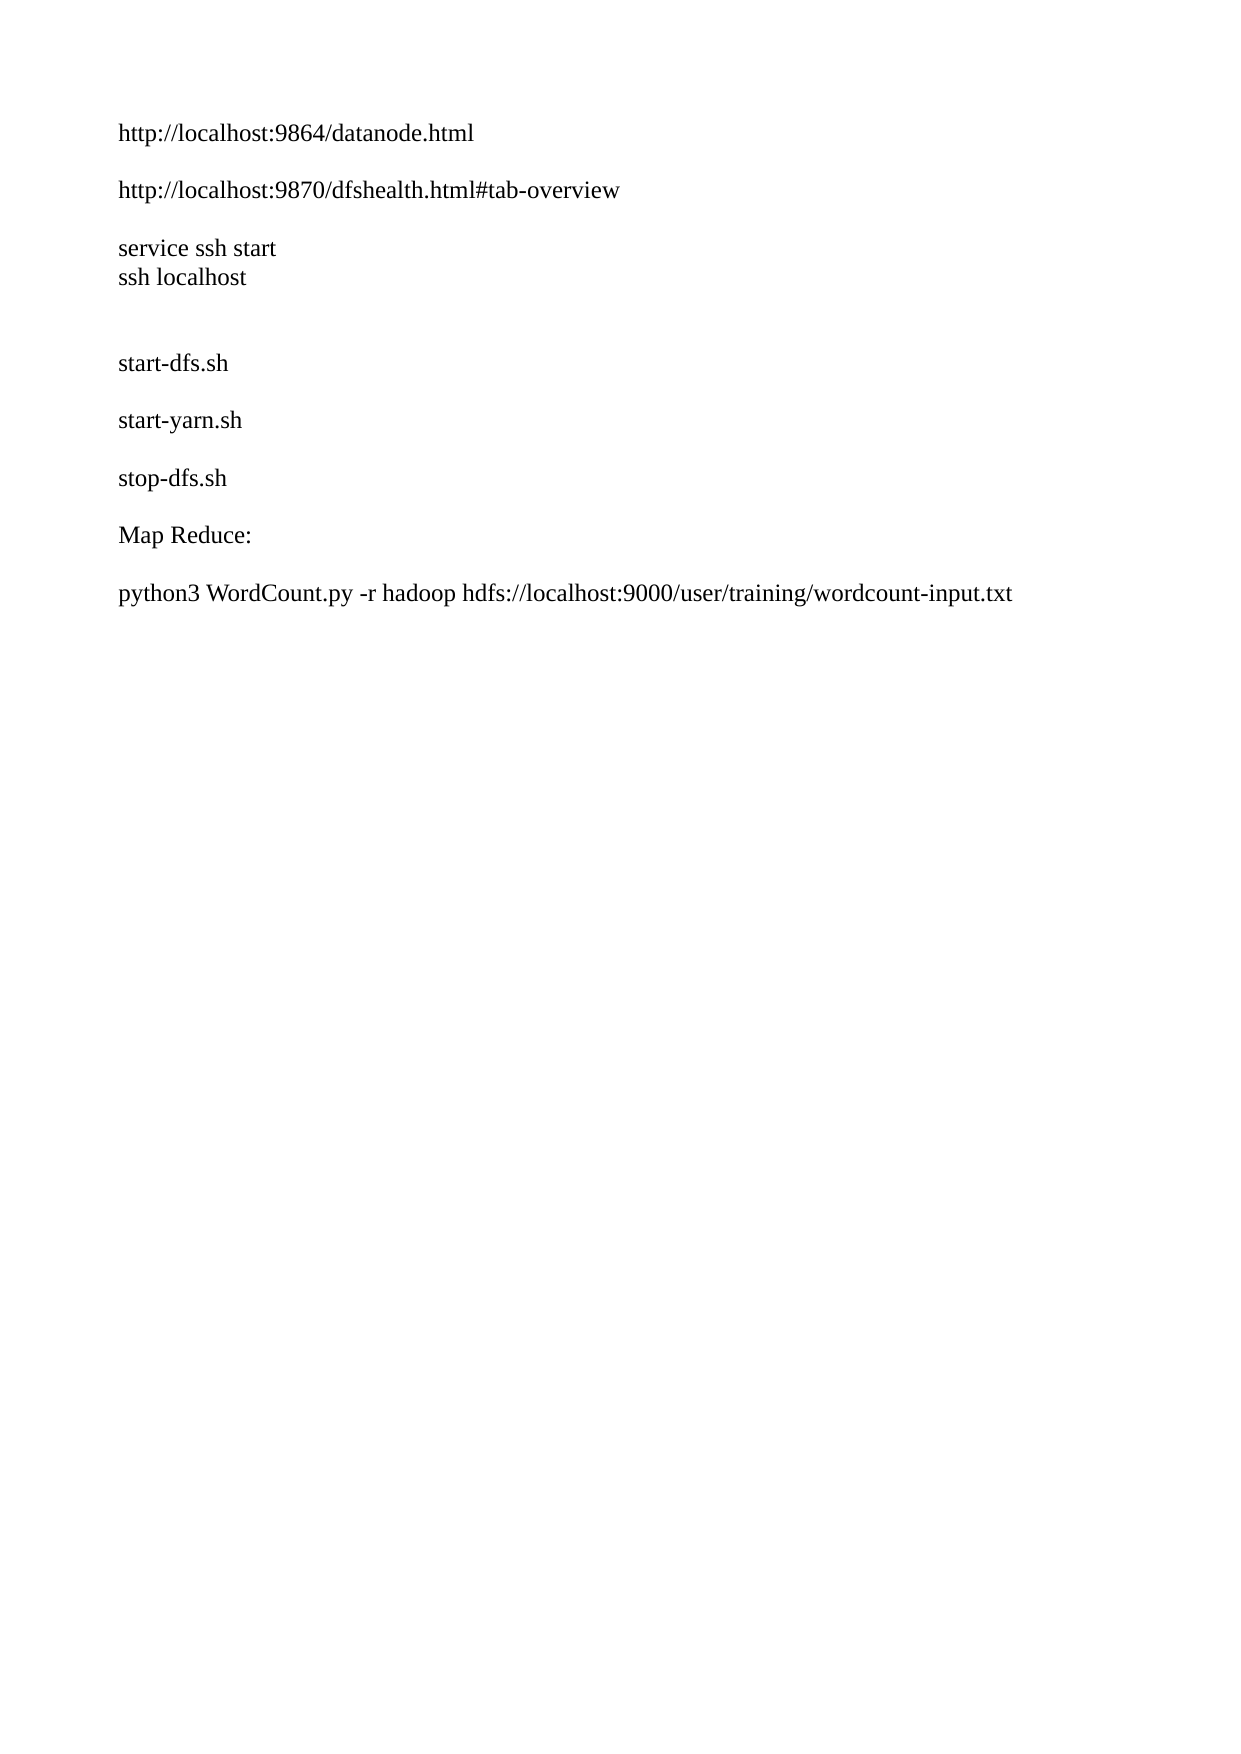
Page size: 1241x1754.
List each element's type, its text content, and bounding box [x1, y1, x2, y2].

text python3 WordCount.py -r hadoop hdfs://localhost:9000/user/training/wordcount-input.txt [118, 578, 1122, 607]
text start-dfs.sh [118, 348, 1122, 377]
text http://localhost:9870/dfshealth.html#tab-overview [118, 176, 1122, 204]
text http://localhost:9864/datanode.html [118, 118, 1122, 147]
text service ssh start [118, 233, 1122, 262]
text Map Reduce: [118, 521, 1122, 549]
text stop-dfs.sh [118, 463, 1122, 492]
text start-yarn.sh [118, 406, 1122, 434]
text ssh localhost [118, 262, 1122, 291]
